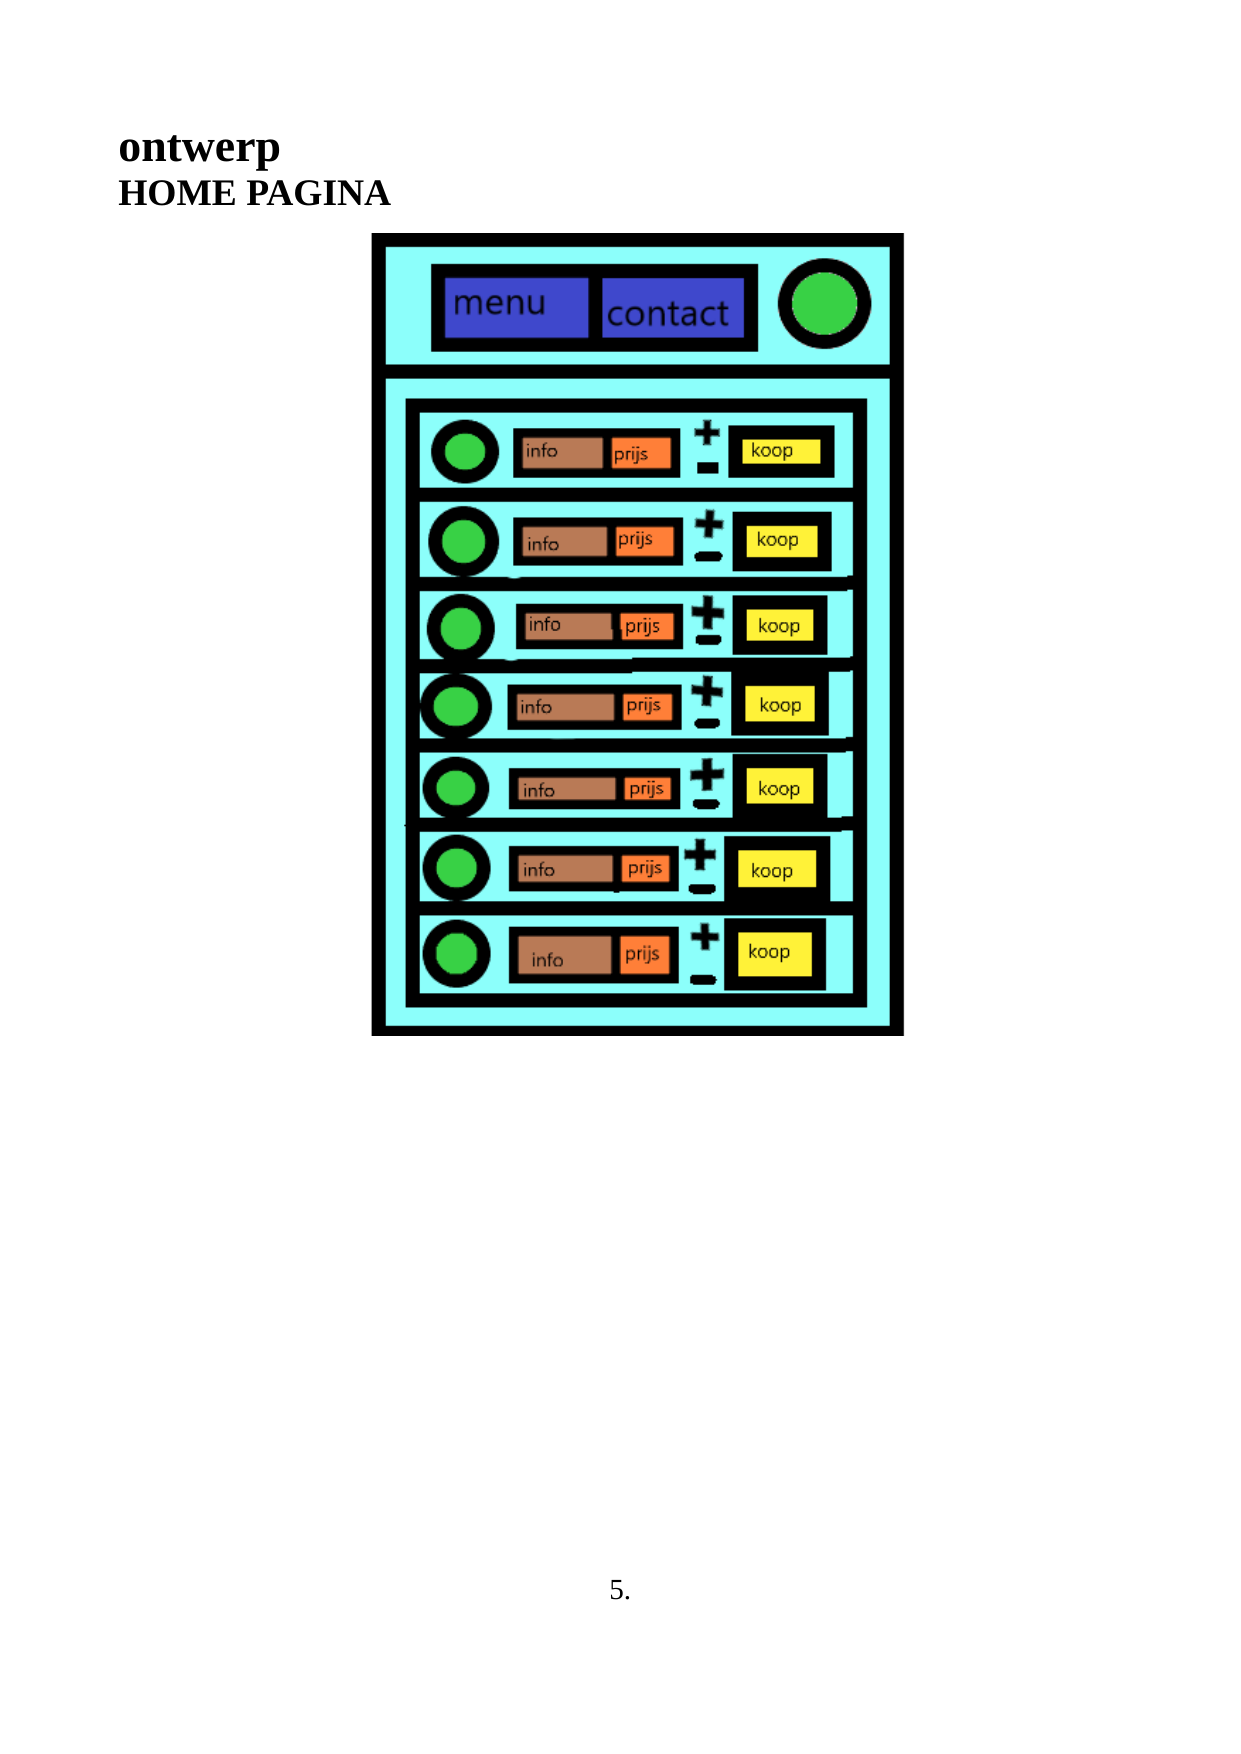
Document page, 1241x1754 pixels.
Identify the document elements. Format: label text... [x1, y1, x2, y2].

text HOME PAGINA [118, 171, 1122, 214]
picture [127, 233, 1132, 1036]
text 5. [118, 1572, 1122, 1606]
text ontwerp [118, 118, 1122, 171]
